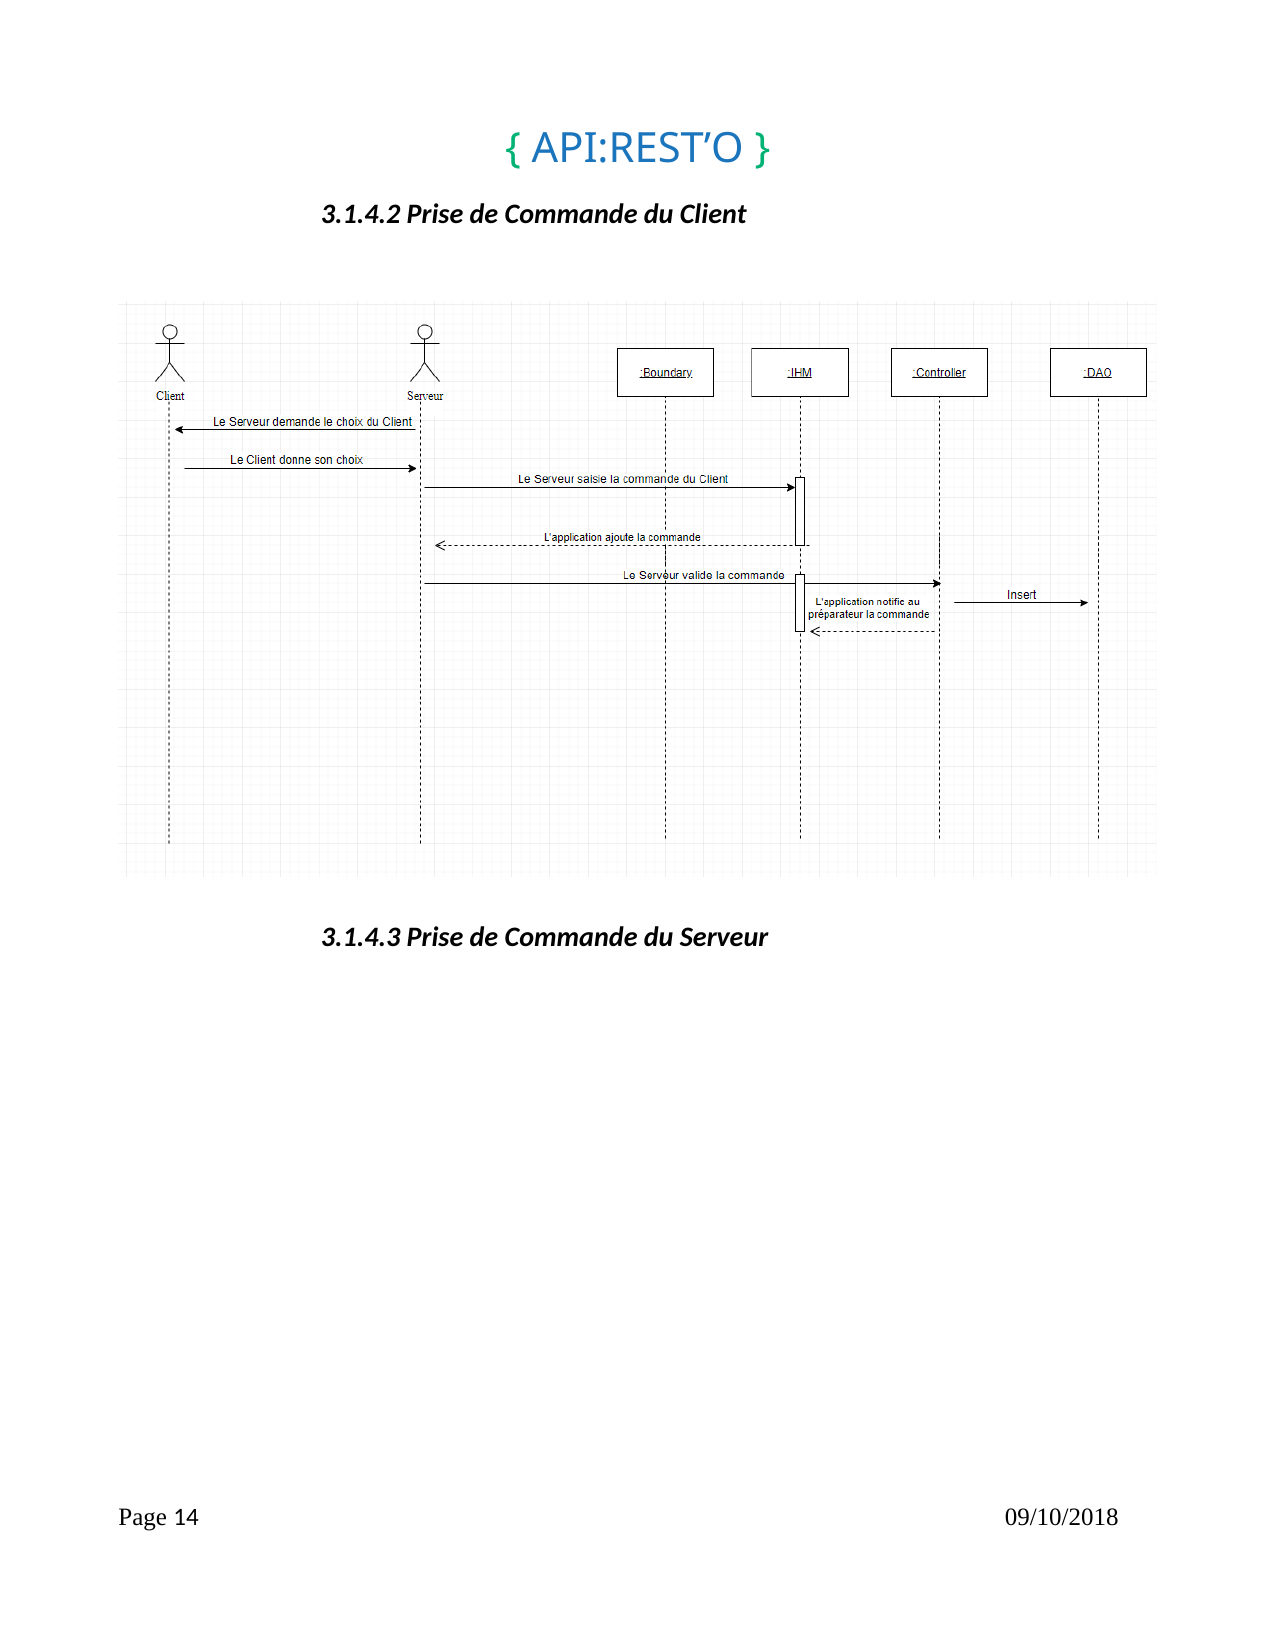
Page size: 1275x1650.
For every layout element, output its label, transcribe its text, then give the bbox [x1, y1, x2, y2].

subtitle 3.1.4.3 Prise de Commande du Serveur [246, 919, 1157, 953]
subtitle 3.1.4.2 Prise de Commande du Client [246, 196, 1157, 230]
picture [117, 301, 1157, 877]
